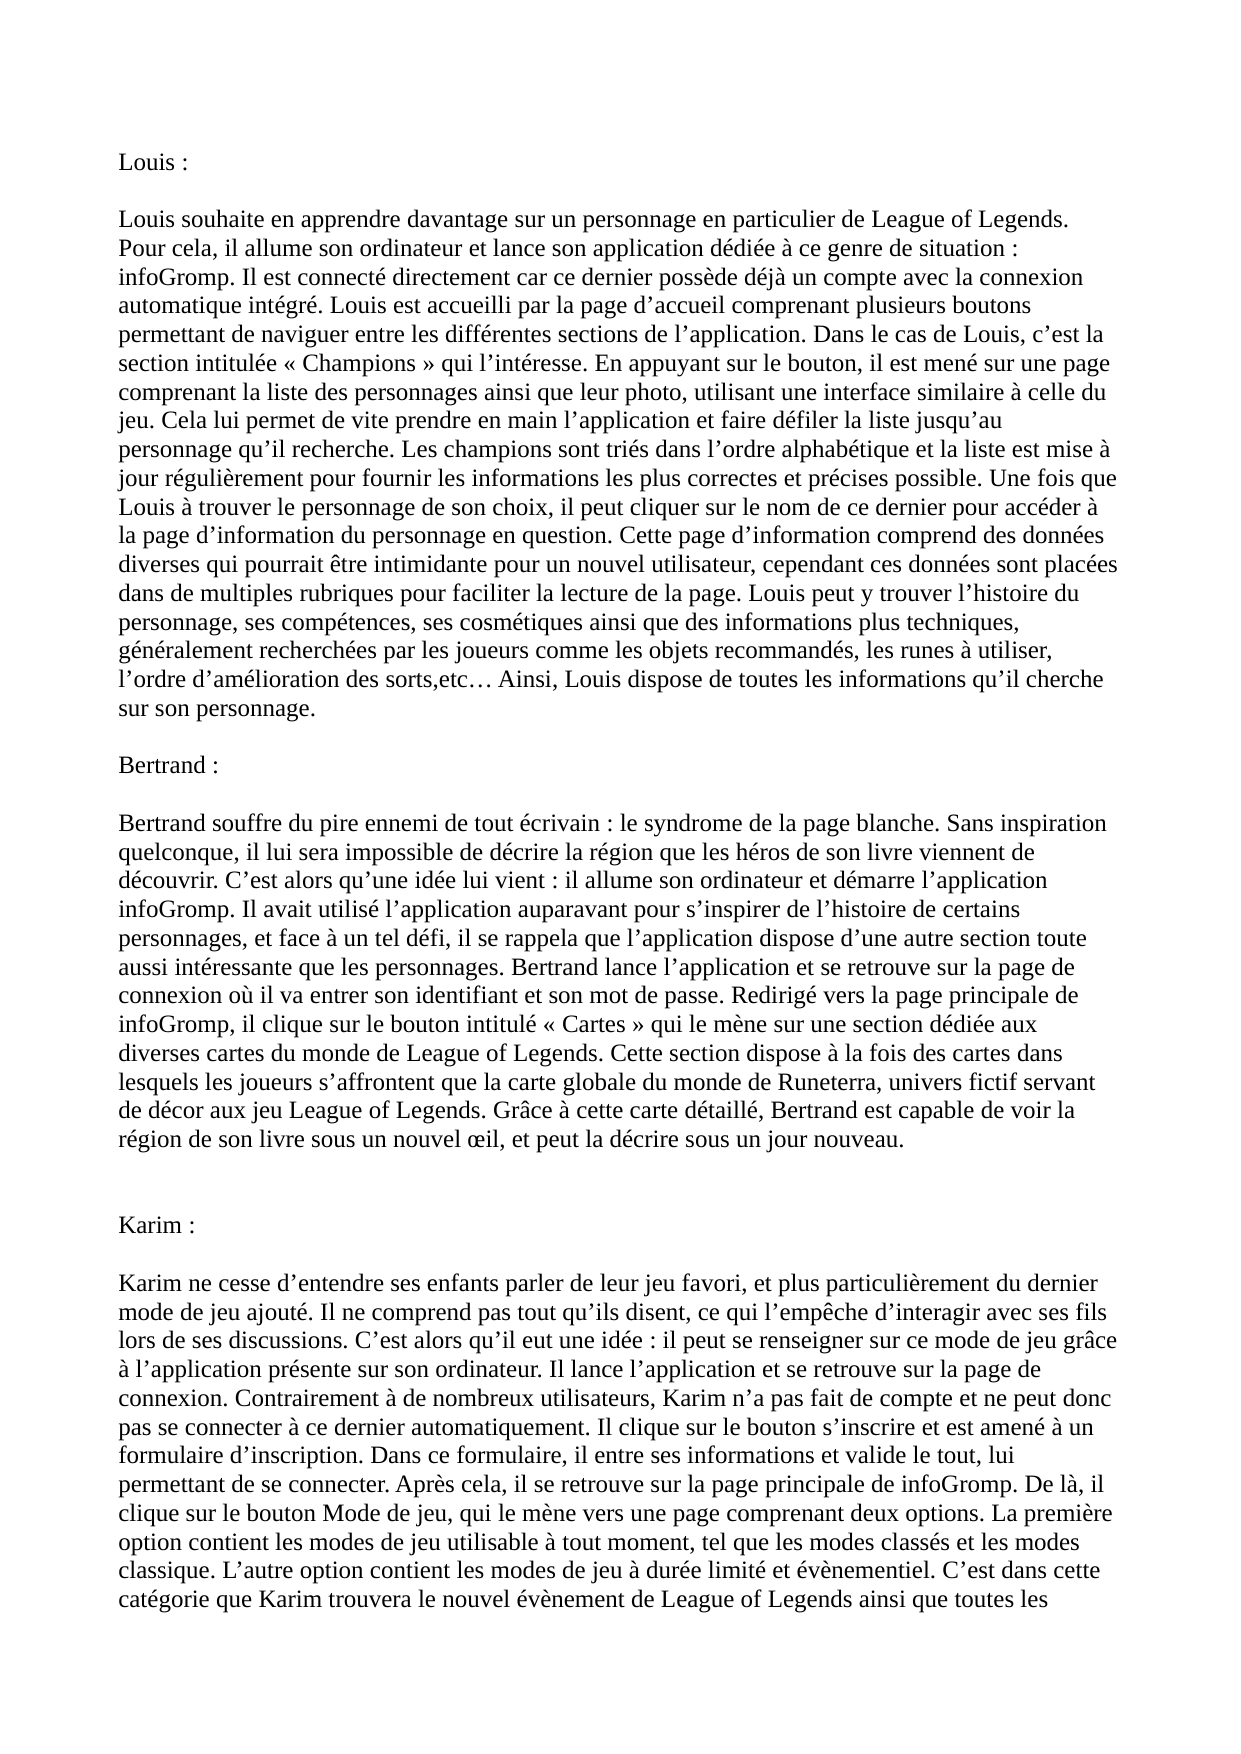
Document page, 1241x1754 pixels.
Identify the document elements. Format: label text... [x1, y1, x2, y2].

text Bertrand : [118, 751, 1122, 779]
text Louis : [118, 147, 1122, 176]
text Karim ne cesse d’entendre ses enfants parler de leur jeu favori, et plus particulièrement du dernier mode de jeu ajouté. Il ne comprend pas tout qu’ils disent, ce qui l’empêche d’interagir avec ses fils lors de ses discussions. C’est alors qu’il eut une idée : il peut se renseigner sur ce mode de jeu grâce à l’application présente sur son ordinateur. Il lance l’application et se retrouve sur la page de connexion. Contrairement à de nombreux utilisateurs, Karim n’a pas fait de compte et ne peut donc pas se connecter à ce dernier automatiquement. Il clique sur le bouton s’inscrire et est amené à un formulaire d’inscription. Dans ce formulaire, il entre ses informations et valide le tout, lui permettant de se connecter. Après cela, il se retrouve sur la page principale de infoGromp. De là, il clique sur le bouton Mode de jeu, qui le mène vers une page comprenant deux options. La première option contient les modes de jeu utilisable à tout moment, tel que les modes classés et les modes classique. L’autre option contient les modes de jeu à durée limité et évènementiel. C’est dans cette catégorie que Karim trouvera le nouvel évènement de League of Legends ainsi que toutes les [118, 1268, 1122, 1613]
text Louis souhaite en apprendre davantage sur un personnage en particulier de League of Legends. Pour cela, il allume son ordinateur et lance son application dédiée à ce genre de situation : infoGromp. Il est connecté directement car ce dernier possède déjà un compte avec la connexion automatique intégré. Louis est accueilli par la page d’accueil comprenant plusieurs boutons permettant de naviguer entre les différentes sections de l’application. Dans le cas de Louis, c’est la section intitulée « Champions » qui l’intéresse. En appuyant sur le bouton, il est mené sur une page comprenant la liste des personnages ainsi que leur photo, utilisant une interface similaire à celle du jeu. Cela lui permet de vite prendre en main l’application et faire défiler la liste jusqu’au personnage qu’il recherche. Les champions sont triés dans l’ordre alphabétique et la liste est mise à jour régulièrement pour fournir les informations les plus correctes et précises possible. Une fois que Louis à trouver le personnage de son choix, il peut cliquer sur le nom de ce dernier pour accéder à la page d’information du personnage en question. Cette page d’information comprend des données diverses qui pourrait être intimidante pour un nouvel utilisateur, cependant ces données sont placées dans de multiples rubriques pour faciliter la lecture de la page. Louis peut y trouver l’histoire du personnage, ses compétences, ses cosmétiques ainsi que des informations plus techniques, généralement recherchées par les joueurs comme les objets recommandés, les runes à utiliser, l’ordre d’amélioration des sorts,etc… Ainsi, Louis dispose de toutes les informations qu’il cherche sur son personnage. [118, 204, 1122, 722]
text Karim : [118, 1211, 1122, 1239]
text Bertrand souffre du pire ennemi de tout écrivain : le syndrome de la page blanche. Sans inspiration quelconque, il lui sera impossible de décrire la région que les héros de son livre viennent de découvrir. C’est alors qu’une idée lui vient : il allume son ordinateur et démarre l’application infoGromp. Il avait utilisé l’application auparavant pour s’inspirer de l’histoire de certains personnages, et face à un tel défi, il se rappela que l’application dispose d’une autre section toute aussi intéressante que les personnages. Bertrand lance l’application et se retrouve sur la page de connexion où il va entrer son identifiant et son mot de passe. Redirigé vers la page principale de infoGromp, il clique sur le bouton intitulé « Cartes » qui le mène sur une section dédiée aux diverses cartes du monde de League of Legends. Cette section dispose à la fois des cartes dans lesquels les joueurs s’affrontent que la carte globale du monde de Runeterra, univers fictif servant de décor aux jeu League of Legends. Grâce à cette carte détaillé, Bertrand est capable de voir la région de son livre sous un nouvel œil, et peut la décrire sous un jour nouveau. [118, 808, 1122, 1153]
